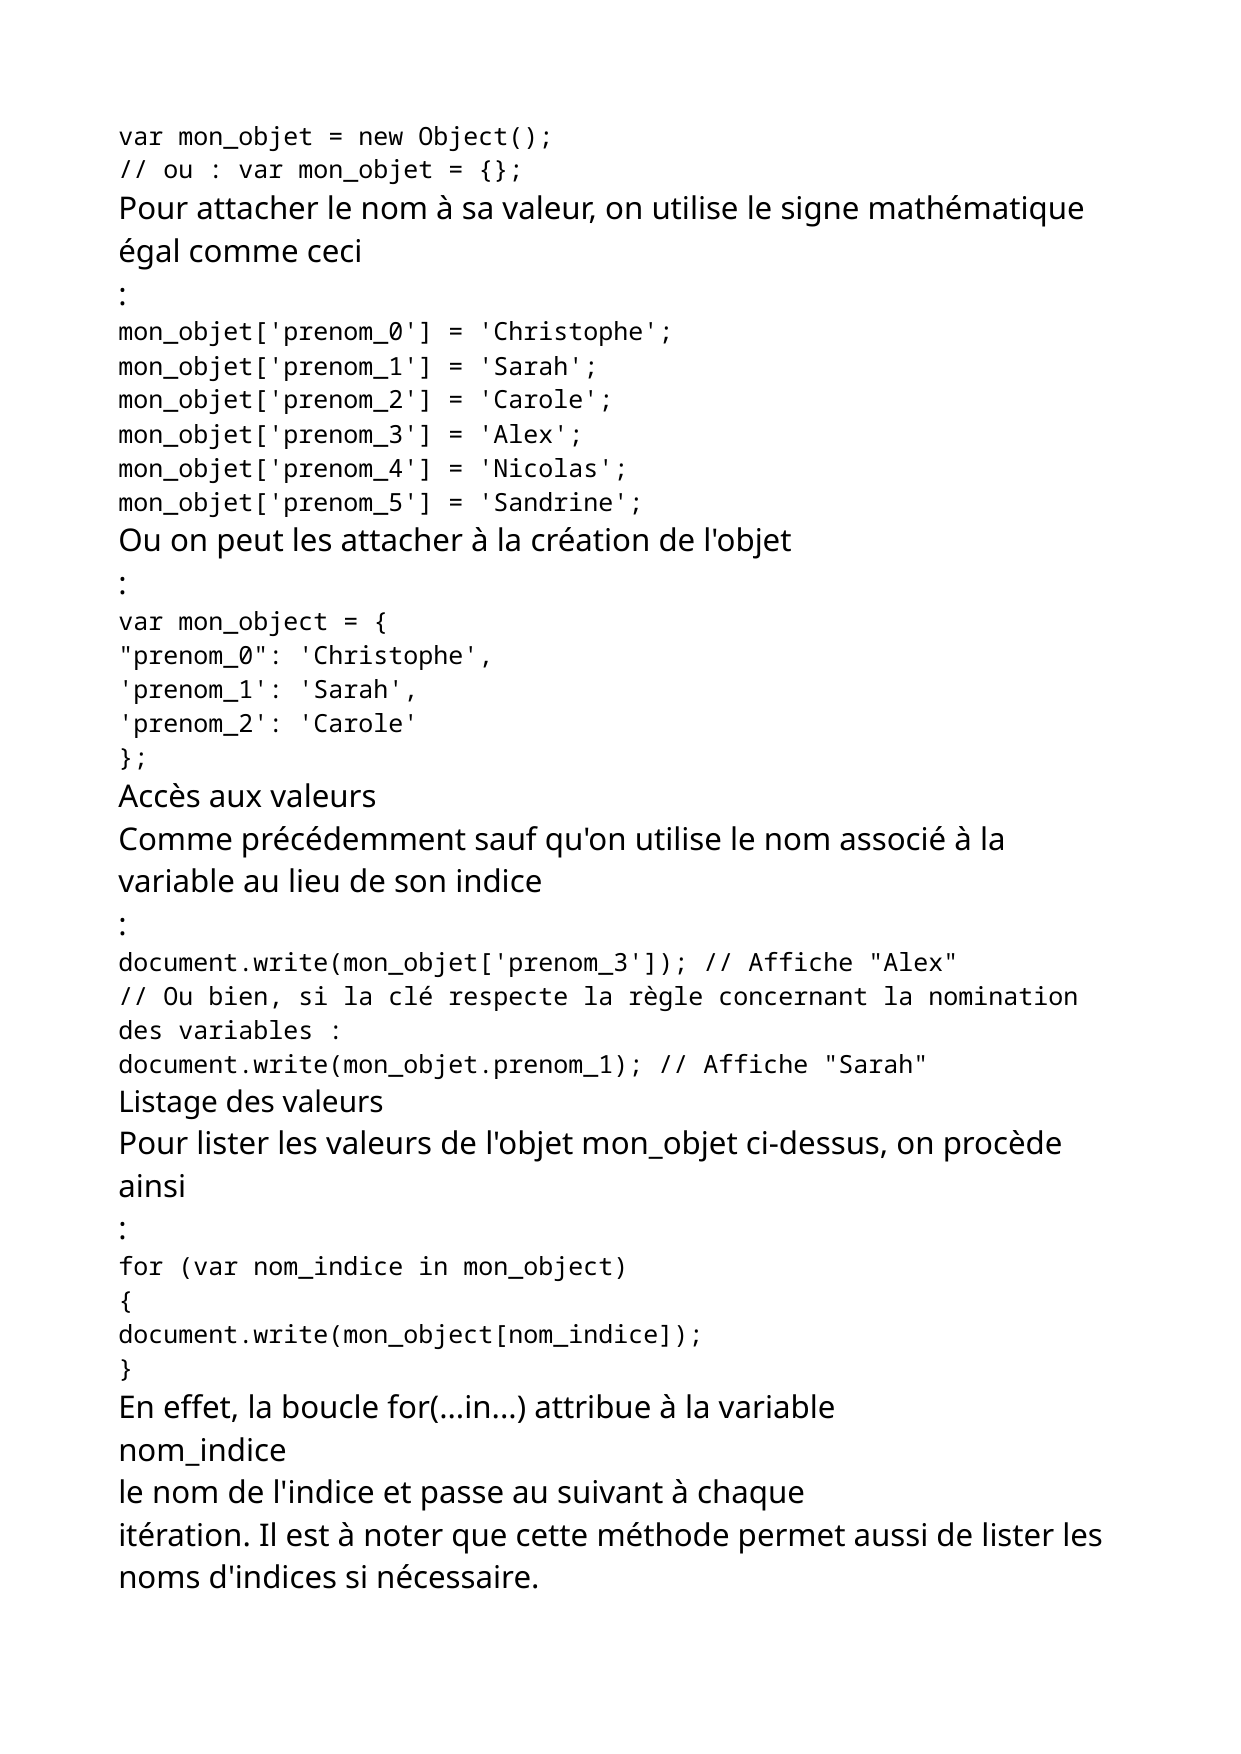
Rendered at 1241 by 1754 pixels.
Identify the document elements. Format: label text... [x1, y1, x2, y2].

text for (var nom_indice in mon_object) [118, 1249, 1122, 1283]
text Pour attacher le nom à sa valeur, on utilise le signe mathématique égal comme ceci [118, 186, 1122, 271]
text mon_objet['prenom_0'] = 'Christophe'; [118, 314, 1122, 348]
text mon_objet['prenom_3'] = 'Alex'; [118, 416, 1122, 450]
text document.write(mon_objet['prenom_3']); // Affiche "Alex" [118, 944, 1122, 978]
text Pour lister les valeurs de l'objet mon_objet ci-dessus, on procède ainsi [118, 1121, 1122, 1206]
text itération. Il est à noter que cette méthode permet aussi de lister les noms d'indices si nécessaire. [118, 1513, 1122, 1598]
text document.write(mon_objet.prenom_1); // Affiche "Sarah" [118, 1047, 1122, 1081]
text Listage des valeurs [118, 1081, 1122, 1121]
text var mon_objet = new Object(); [118, 118, 1122, 152]
text 'prenom_1': 'Sarah', [118, 672, 1122, 706]
text mon_objet['prenom_1'] = 'Sarah'; [118, 348, 1122, 382]
text le nom de l'indice et passe au suivant à chaque [118, 1470, 1122, 1513]
text var mon_object = { [118, 604, 1122, 638]
text // ou : var mon_objet = {}; [118, 152, 1122, 186]
text mon_objet['prenom_2'] = 'Carole'; [118, 382, 1122, 416]
text // Ou bien, si la clé respecte la règle concernant la nomination des variables : [118, 978, 1122, 1047]
text Comme précédemment sauf qu'on utilise le nom associé à la variable au lieu de son indice [118, 817, 1122, 902]
text Accès aux valeurs [118, 774, 1122, 817]
text } [118, 1351, 1122, 1385]
text mon_objet['prenom_4'] = 'Nicolas'; [118, 450, 1122, 484]
text nom_indice [118, 1428, 1122, 1470]
text 'prenom_2': 'Carole' [118, 706, 1122, 740]
text Ou on peut les attacher à la création de l'objet [118, 518, 1122, 561]
text document.write(mon_object[nom_indice]); [118, 1317, 1122, 1351]
text : [118, 1206, 1122, 1249]
text { [118, 1283, 1122, 1317]
text : [118, 561, 1122, 604]
text }; [118, 740, 1122, 774]
text mon_objet['prenom_5'] = 'Sandrine'; [118, 484, 1122, 518]
text En effet, la boucle for(...in...) attribue à la variable [118, 1385, 1122, 1428]
text : [118, 271, 1122, 314]
text : [118, 902, 1122, 944]
text "prenom_0": 'Christophe', [118, 638, 1122, 672]
